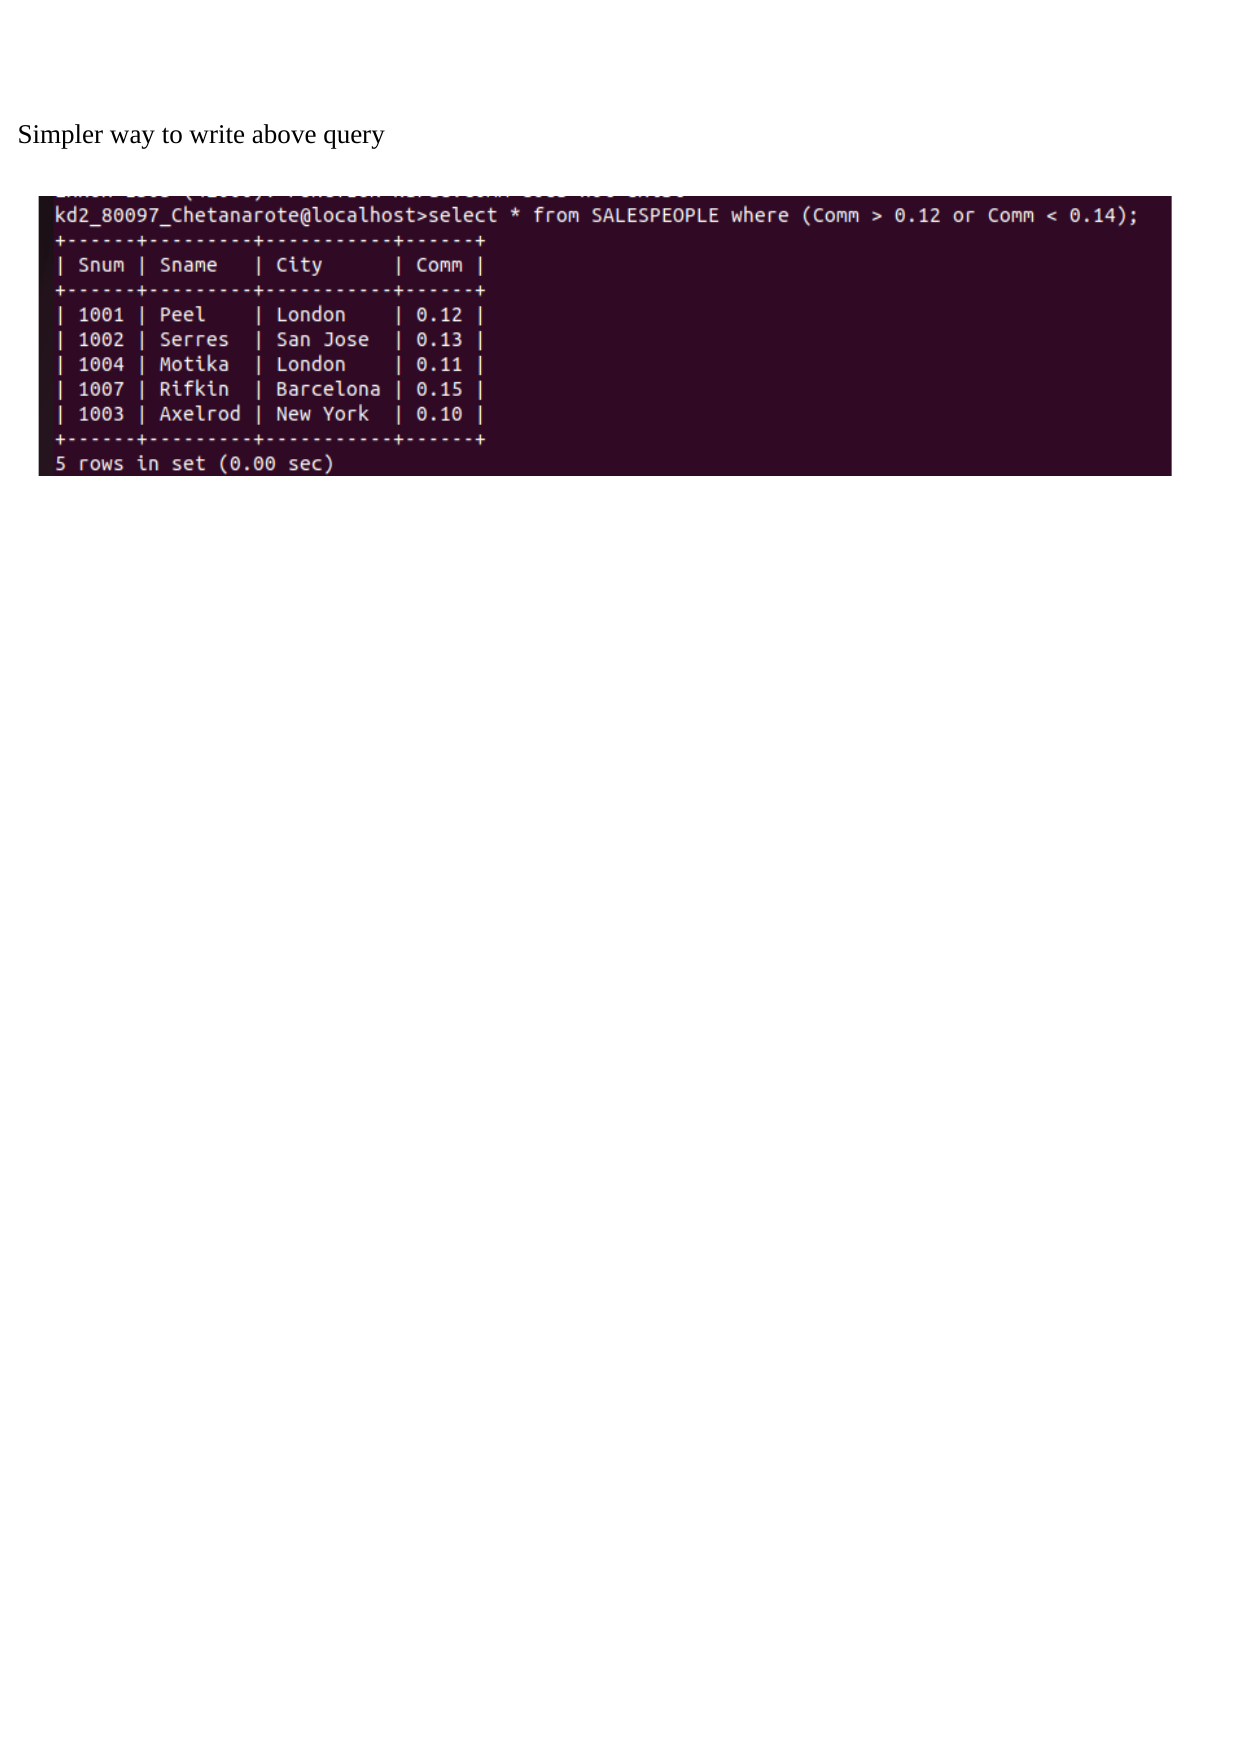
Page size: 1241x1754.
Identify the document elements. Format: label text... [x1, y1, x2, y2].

picture [38, 196, 1172, 476]
text Simpler way to write above query [17, 118, 1222, 149]
